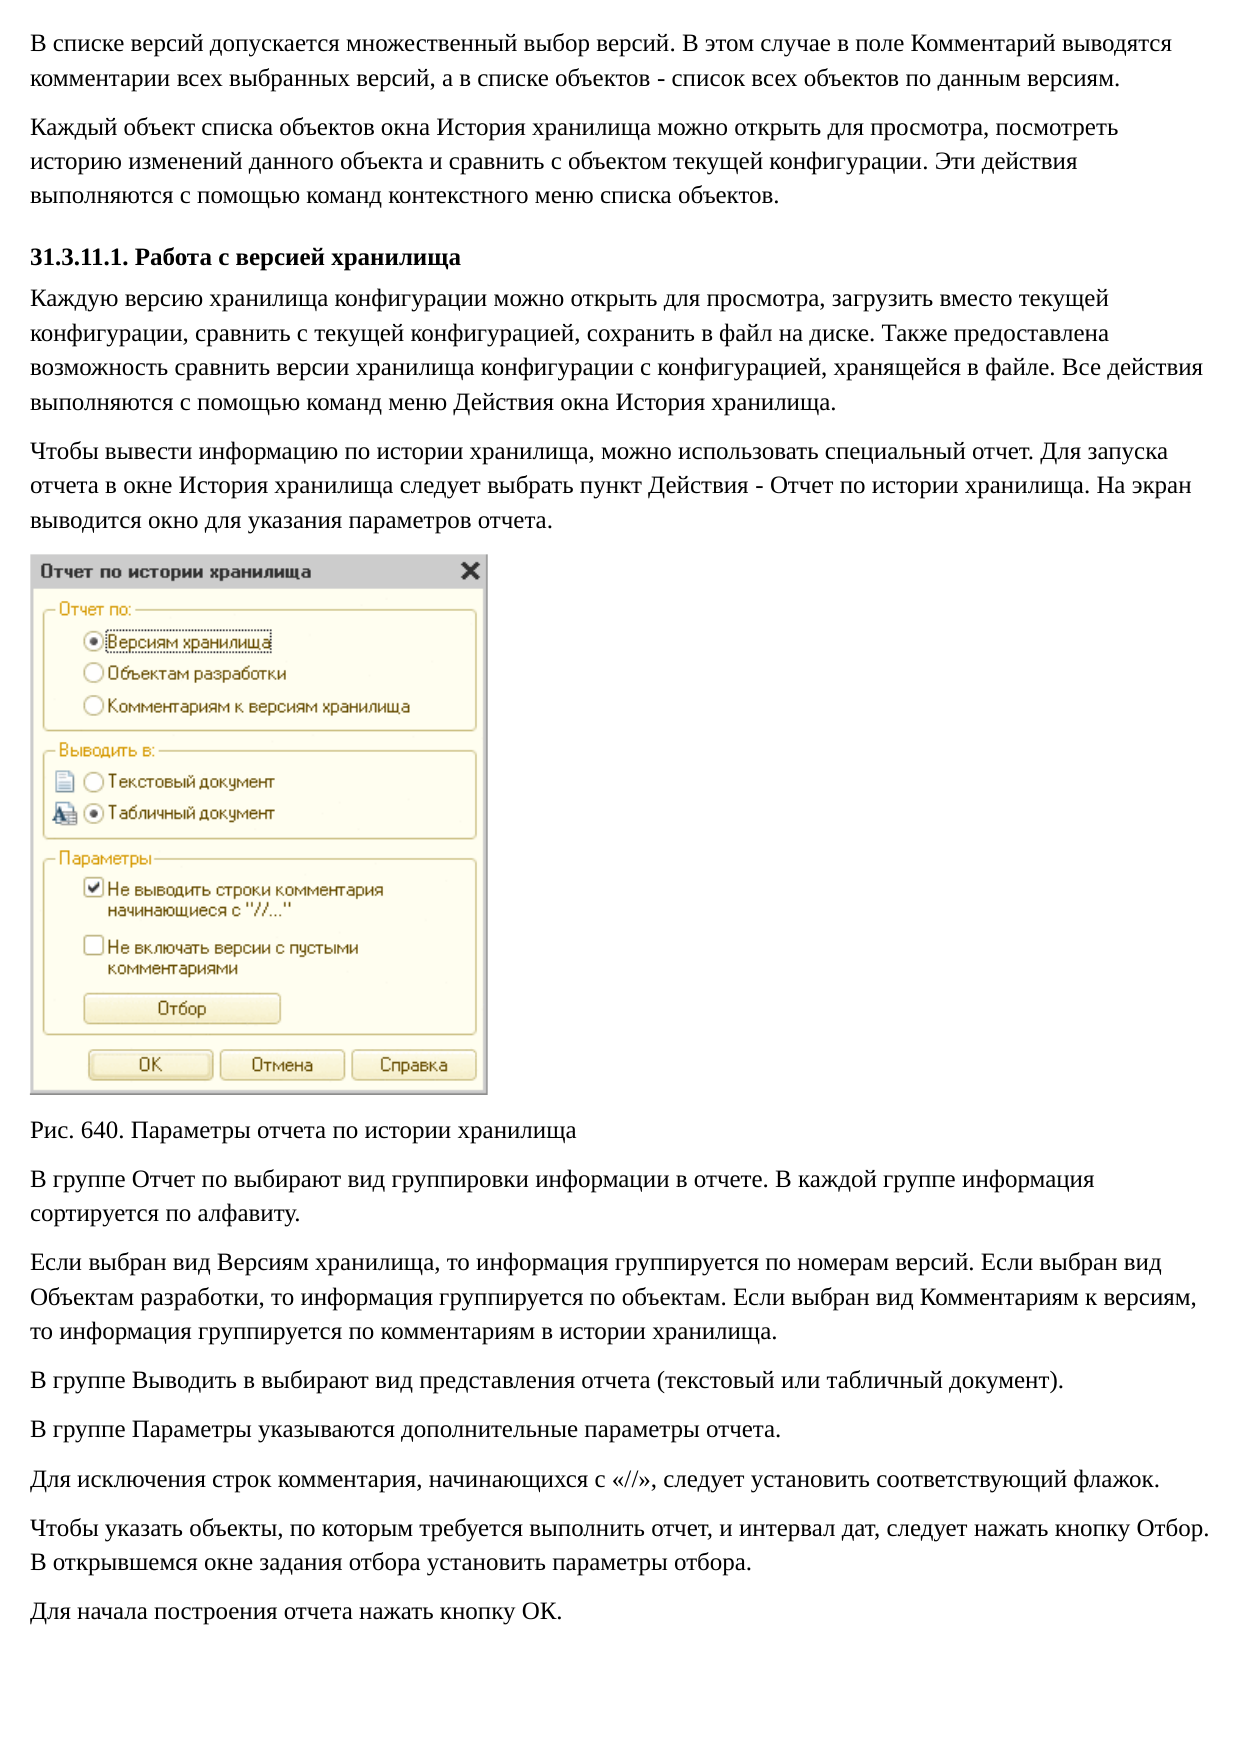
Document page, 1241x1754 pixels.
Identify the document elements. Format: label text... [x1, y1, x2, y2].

text Каждый объект списка объектов окна История хранилища можно открыть для просмотра, посмотреть историю изменений данного объекта и сравнить с объектом текущей конфигурации. Эти действия выполняются с помощью команд контекстного меню списка объектов. [30, 112, 1211, 209]
text Чтобы указать объекты, по которым требуется выполнить отчет, и интервал дат, следует нажать кнопку Отбор. В открывшемся окне задания отбора установить параметры отбора. [30, 1513, 1211, 1576]
text Для исключения строк комментария, начинающихся с «//», следует установить соответствующий флажок. [30, 1464, 1211, 1492]
text Рис. 640. Параметры отчета по истории хранилища [30, 1115, 1211, 1144]
text Чтобы вывести информацию по истории хранилища, можно использовать специальный отчет. Для запуска отчета в окне История хранилища следует выбрать пункт Действия ‑ Отчет по истории хранилища. На экран выводится окно для указания параметров отчета. [30, 436, 1211, 534]
text Каждую версию хранилища конфигурации можно открыть для просмотра, загрузить вместо текущей конфигурации, сравнить с текущей конфигурацией, сохранить в файл на диске. Также предоставлена возможность сравнить версии хранилища конфигурации с конфигурацией, хранящейся в файле. Все действия выполняются с помощью команд меню Действия окна История хранилища. [30, 283, 1211, 416]
text В группе Параметры указываются дополнительные параметры отчета. [30, 1414, 1211, 1443]
text В списке версий допускается множественный выбор версий. В этом случае в поле Комментарий выводятся комментарии всех выбранных версий, а в списке объектов ‑ список всех объектов по данным версиям. [30, 28, 1211, 91]
text В группе Отчет по выбирают вид группировки информации в отчете. В каждой группе информация сортируется по алфавиту. [30, 1164, 1211, 1227]
text В группе Выводить в выбирают вид представления отчета (текстовый или табличный документ). [30, 1366, 1211, 1394]
picture [29, 553, 488, 1095]
text Если выбран вид Версиям хранилища, то информация группируется по номерам версий. Если выбран вид Объектам разработки, то информация группируется по объектам. Если выбран вид Комментариям к версиям, то информация группируется по комментариям в истории хранилища. [30, 1247, 1211, 1345]
text Для начала построения отчета нажать кнопку ОК. [30, 1596, 1211, 1625]
subtitle 31.3.11.1. Работа с версией хранилища [30, 242, 1211, 271]
